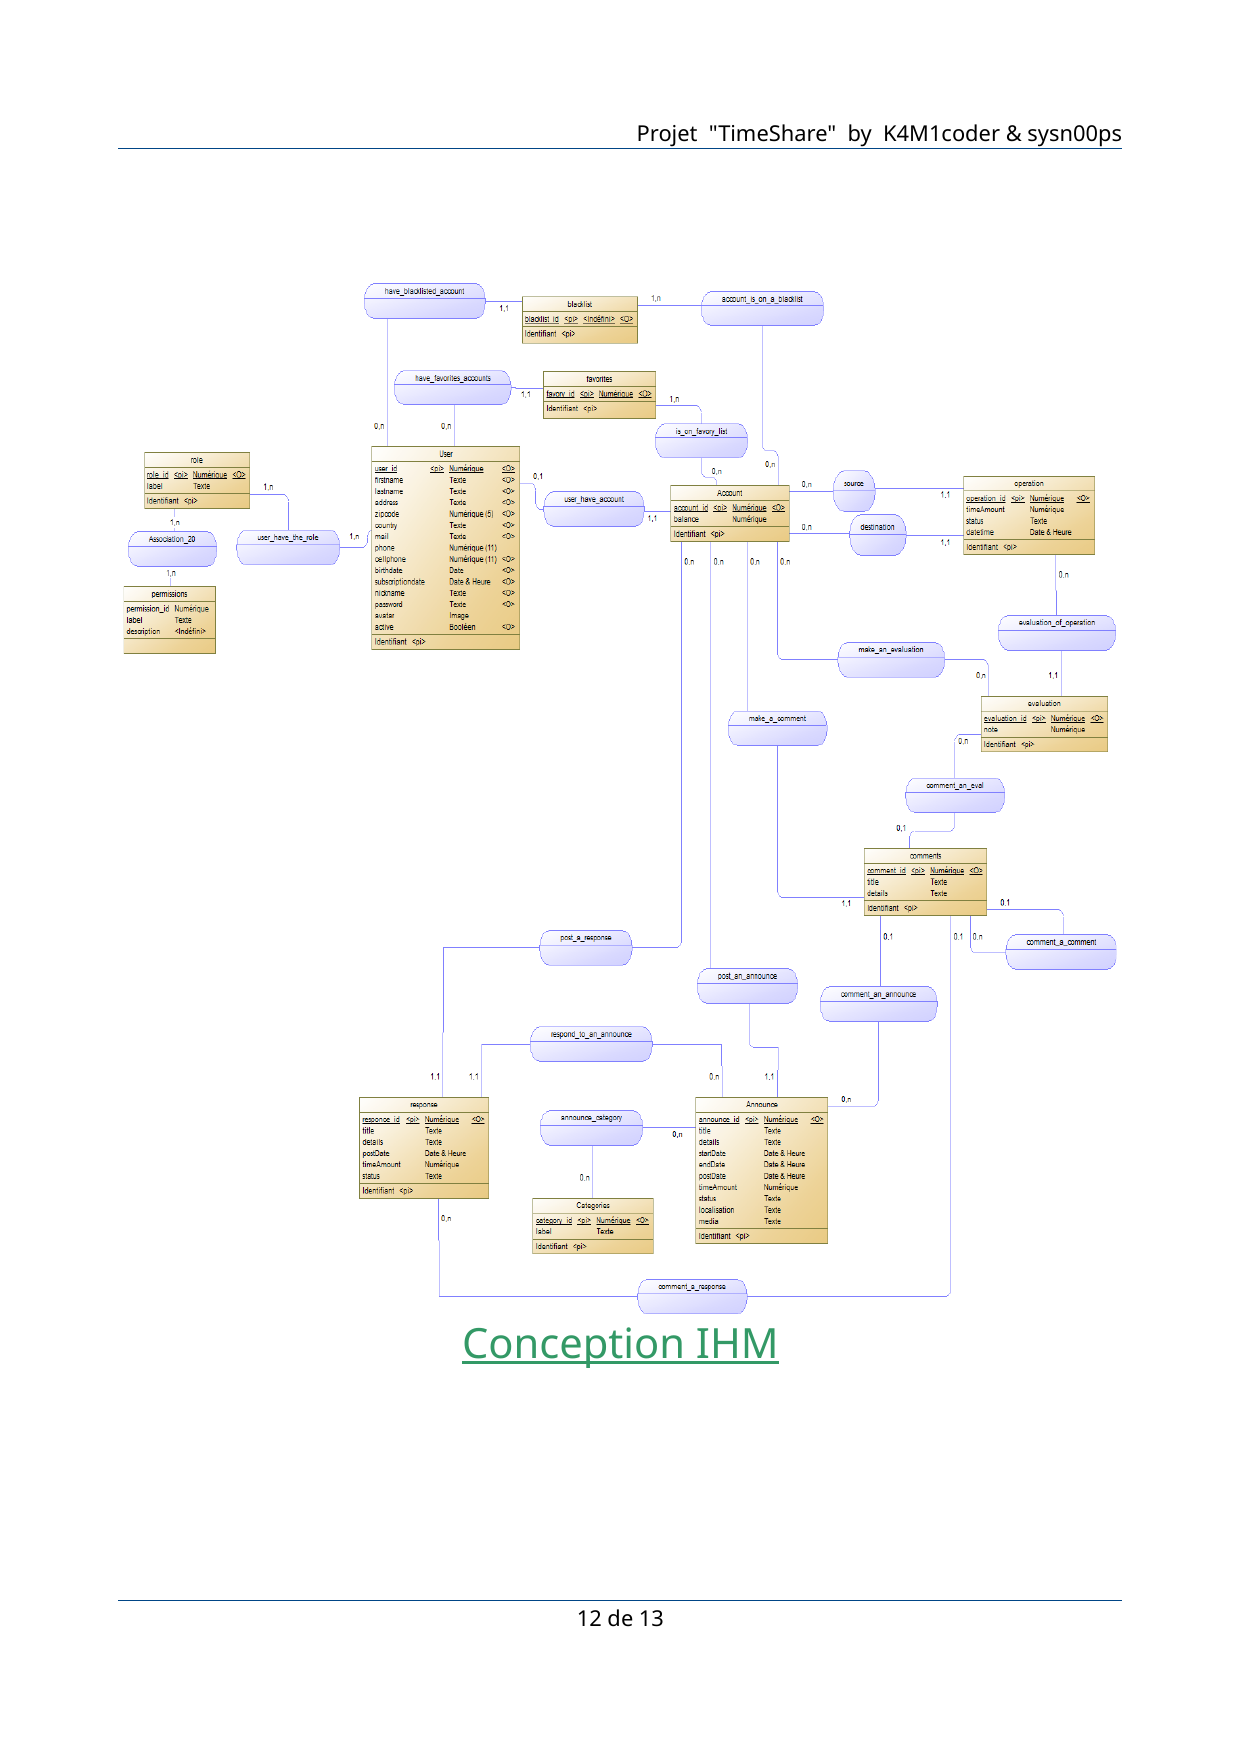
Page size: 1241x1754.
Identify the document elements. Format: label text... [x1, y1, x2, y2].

text Conception IHM [118, 1163, 1122, 1370]
picture [123, 283, 1117, 1314]
